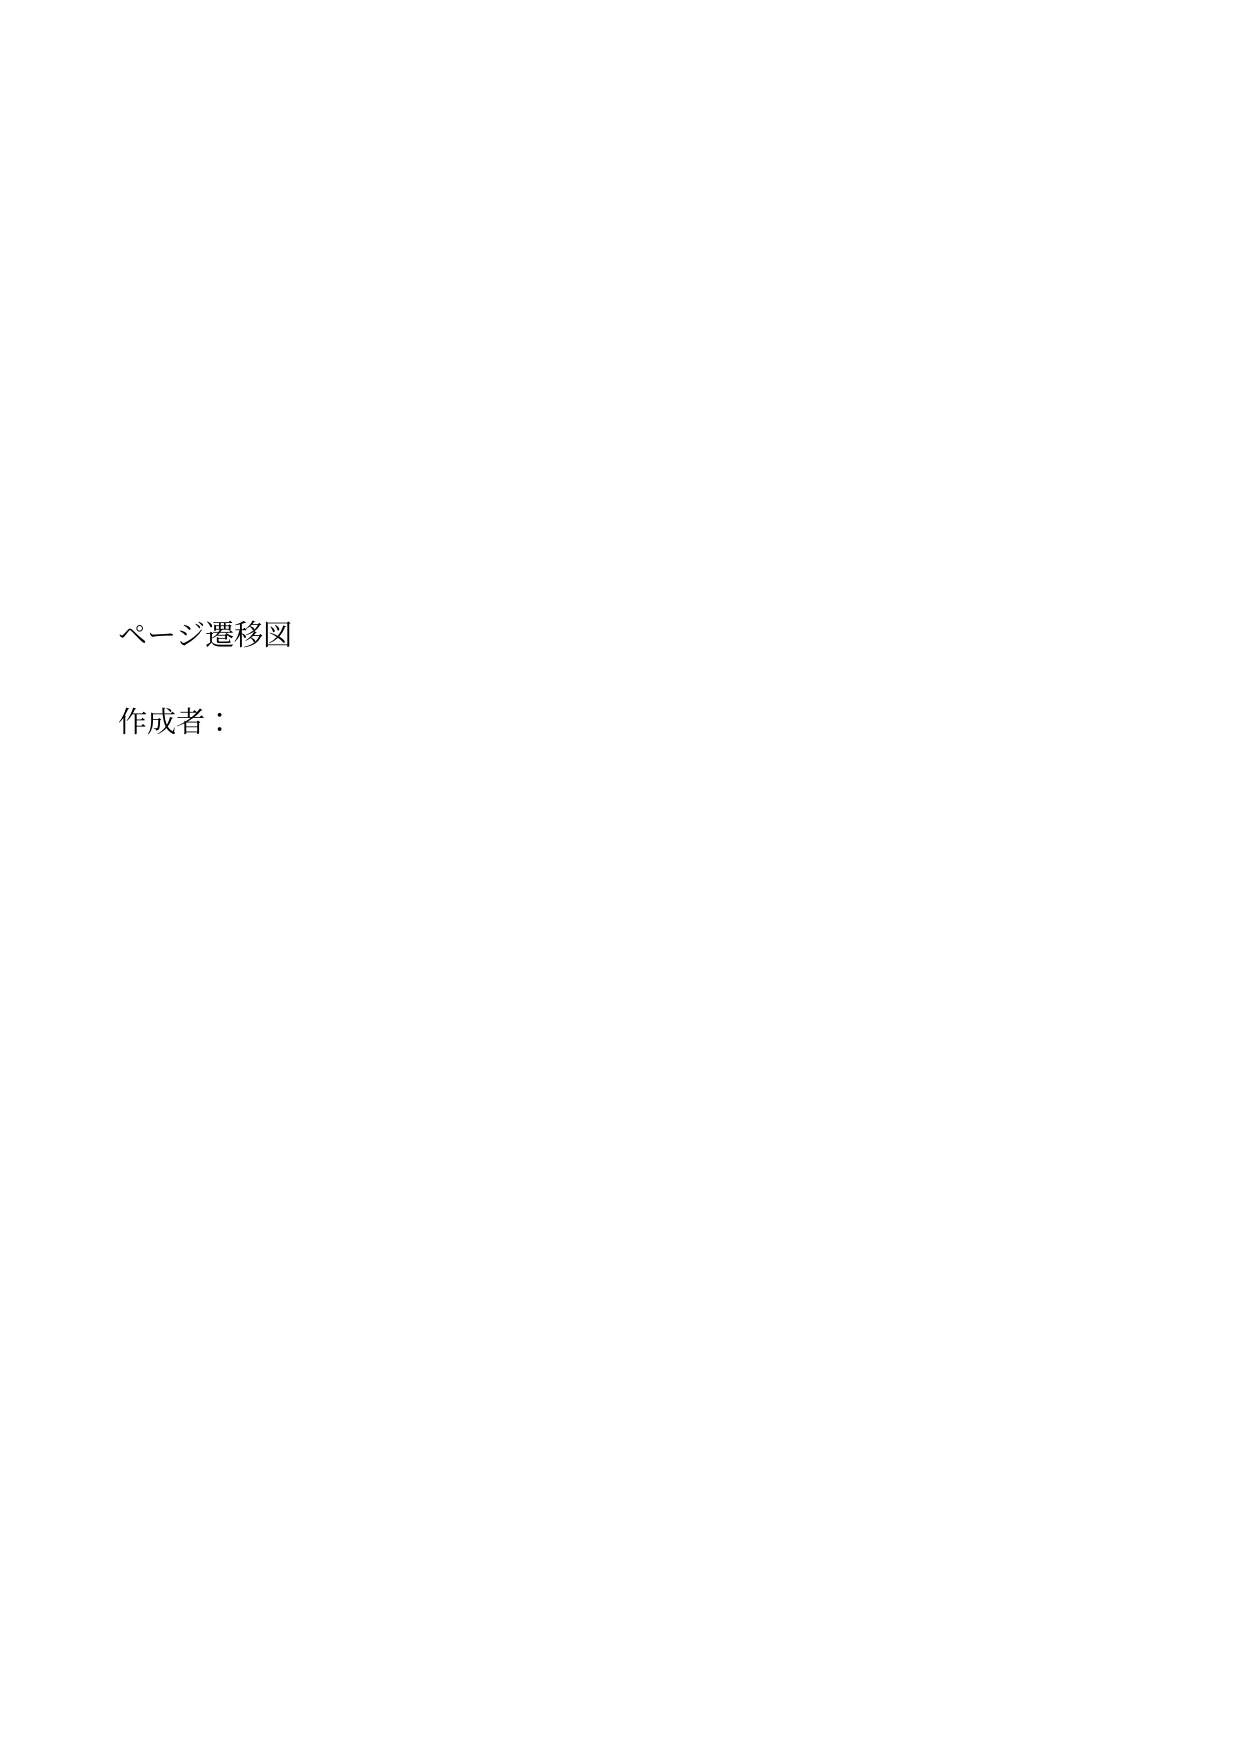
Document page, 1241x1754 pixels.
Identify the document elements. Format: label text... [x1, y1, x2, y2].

text ページ遷移図 [118, 612, 1122, 654]
text 作成者： [118, 699, 1122, 741]
